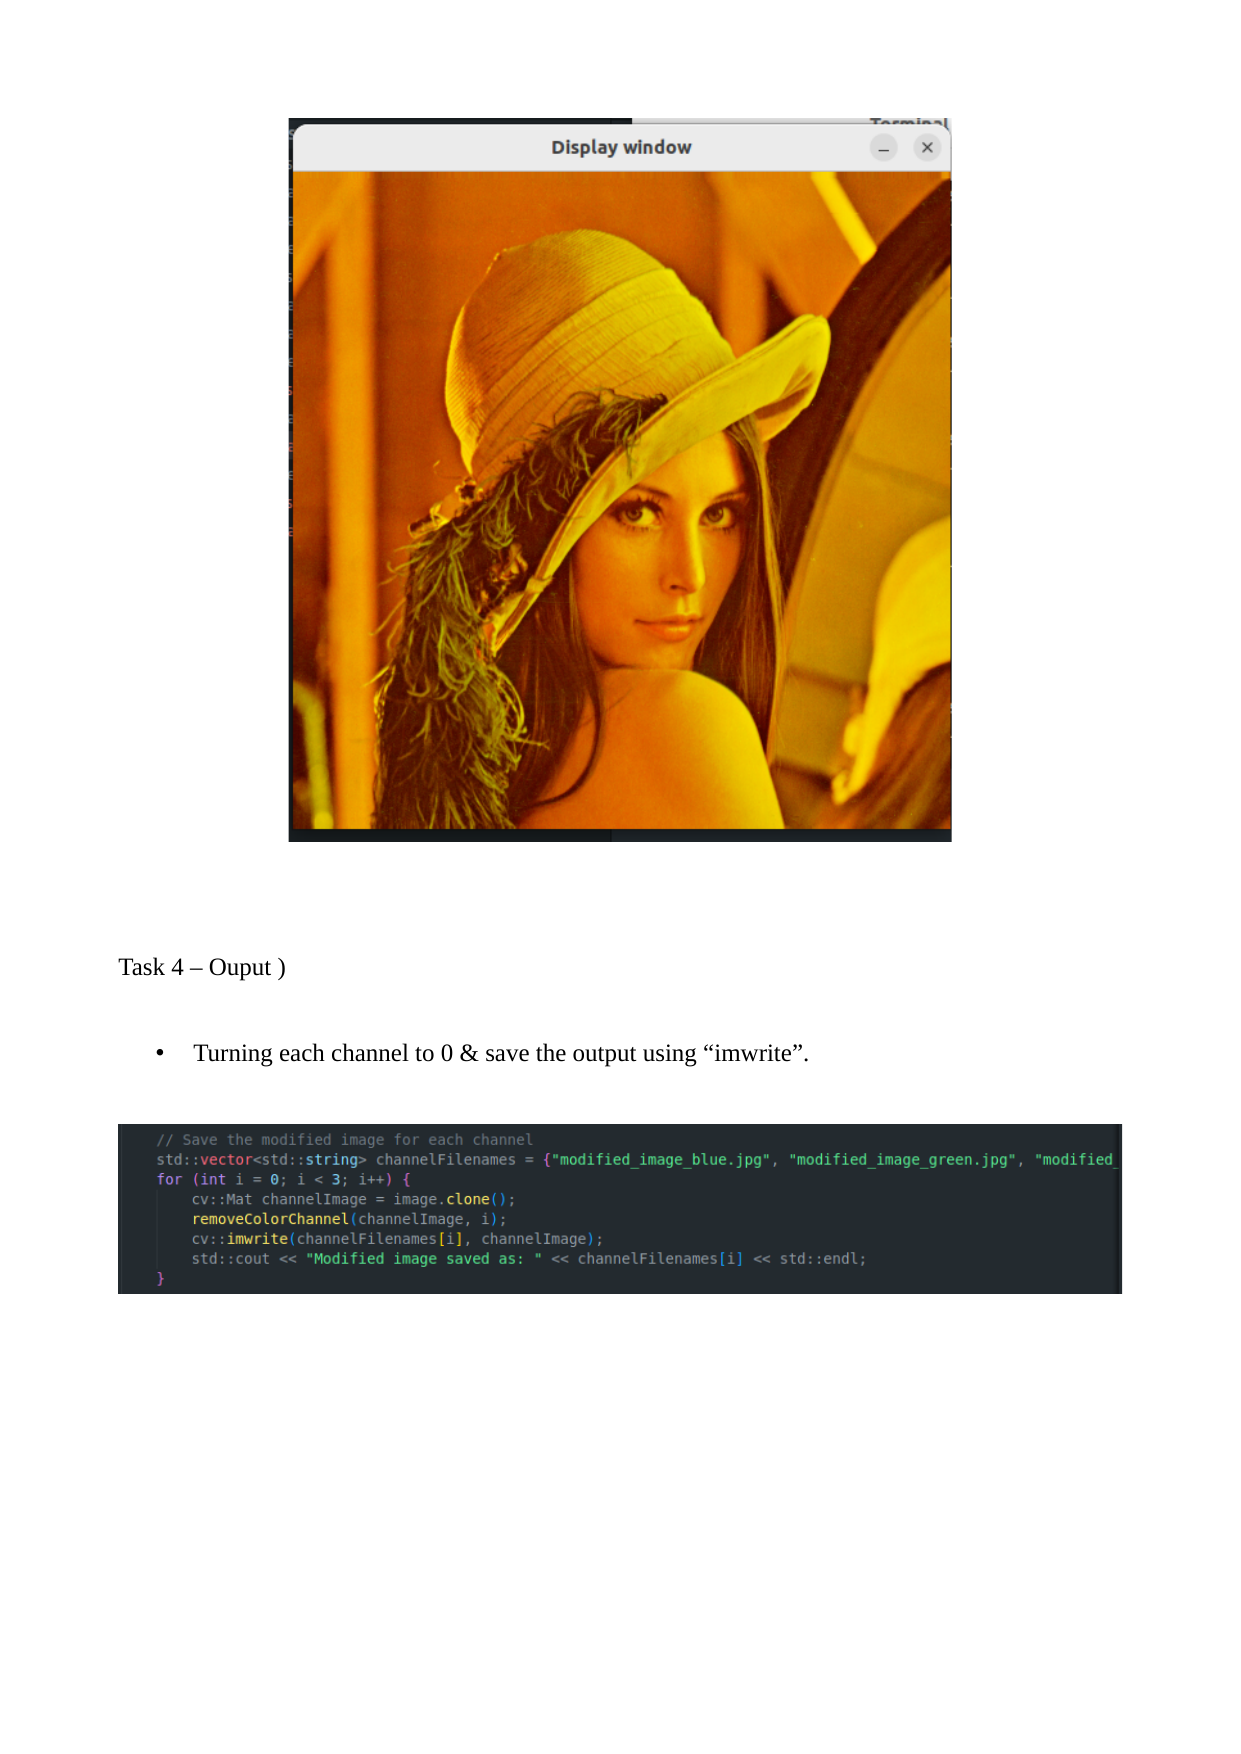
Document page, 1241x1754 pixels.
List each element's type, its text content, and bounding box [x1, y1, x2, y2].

list Turning each channel to 0 & save the output using “imwrite”. [156, 1038, 1122, 1067]
picture [118, 1124, 1123, 1294]
text Task 4 – Ouput ) [118, 952, 1122, 981]
picture [288, 118, 952, 842]
